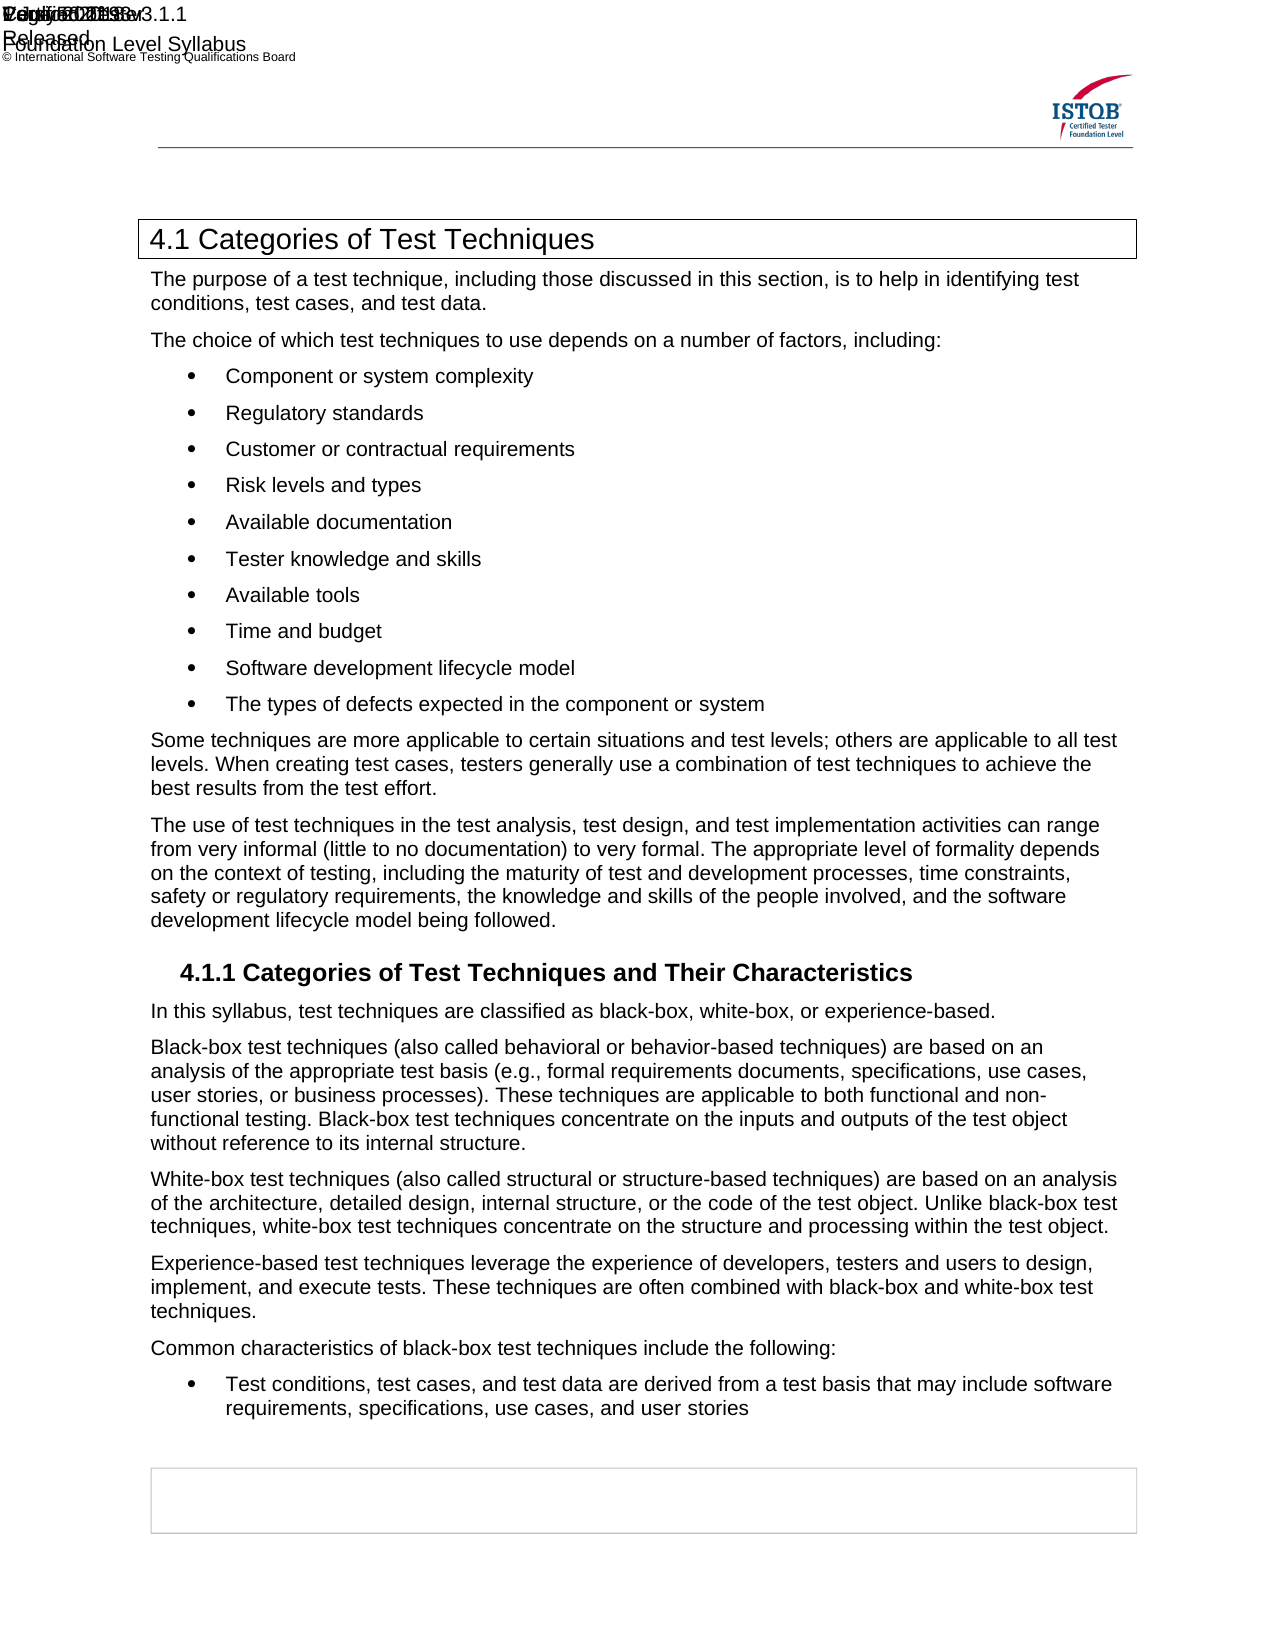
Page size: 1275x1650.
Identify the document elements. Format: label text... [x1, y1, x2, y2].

text Black-box test techniques (also called behavioral or behavior-based techniques) are based on an analysis of the appropriate test basis (e.g., formal requirements documents, specifications, use cases, user stories, or business processes). These techniques are applicable to both functional and non- functional testing. Black-box test techniques concentrate on the inputs and outputs of the test object without reference to its internal structure. [150, 1035, 1091, 1155]
list Customer or contractual requirements [188, 437, 1150, 461]
list Tester knowledge and skills [188, 546, 1150, 571]
text Experience-based test techniques leverage the experience of developers, testers and users to design, implement, and execute tests. These techniques are often combined with black-box and white-box test techniques. [150, 1251, 1094, 1323]
list Test conditions, test cases, and test data are derived from a test basis that may include software requirements, specifications, use cases, and user stories [188, 1372, 1114, 1420]
list Software development lifecycle model [188, 656, 1150, 679]
subtitle 4.1.1 Categories of Test Techniques and Their Characteristics [180, 958, 1150, 986]
list Regulatory standards [188, 401, 1150, 425]
list Component or system complexity [188, 364, 1150, 388]
list The types of defects expected in the component or system [188, 692, 1150, 716]
list Time and budget [188, 619, 1150, 643]
text In this syllabus, test techniques are classified as black-box, white-box, or experience-based. [150, 998, 1150, 1022]
text The choice of which test techniques to use depends on a number of factors, including: [150, 328, 1150, 352]
text White-box test techniques (also called structural or structure-based techniques) are based on an analysis of the architecture, detailed design, internal structure, or the code of the test object. Unlike black-box test techniques, white-box test techniques concentrate on the structure and processing within the test object. [150, 1168, 1119, 1238]
list Available tools [188, 582, 1150, 607]
text Some techniques are more applicable to certain situations and test levels; others are applicable to all test levels. When creating test cases, testers generally use a combination of test techniques to achieve the best results from the test effort. [150, 728, 1121, 800]
text The use of test techniques in the test analysis, test design, and test implementation activities can range from very informal (little to no documentation) to very formal. The appropriate level of formality depends on the context of testing, including the maturity of test and development processes, time constraints, safety or regulatory requirements, the knowledge and skills of the people involved, and the software development lifecycle model being followed. [150, 812, 1103, 932]
list Risk levels and types [188, 473, 1150, 497]
list Available documentation [188, 510, 1150, 534]
picture [1036, 58, 1148, 161]
text Common characteristics of black-box test techniques include the following: [150, 1336, 1150, 1359]
text The purpose of a test technique, including those discussed in this section, is to help in identifying test conditions, test cases, and test data. [150, 267, 1082, 315]
text 4.1 Categories of Test Techniques [149, 222, 1137, 256]
